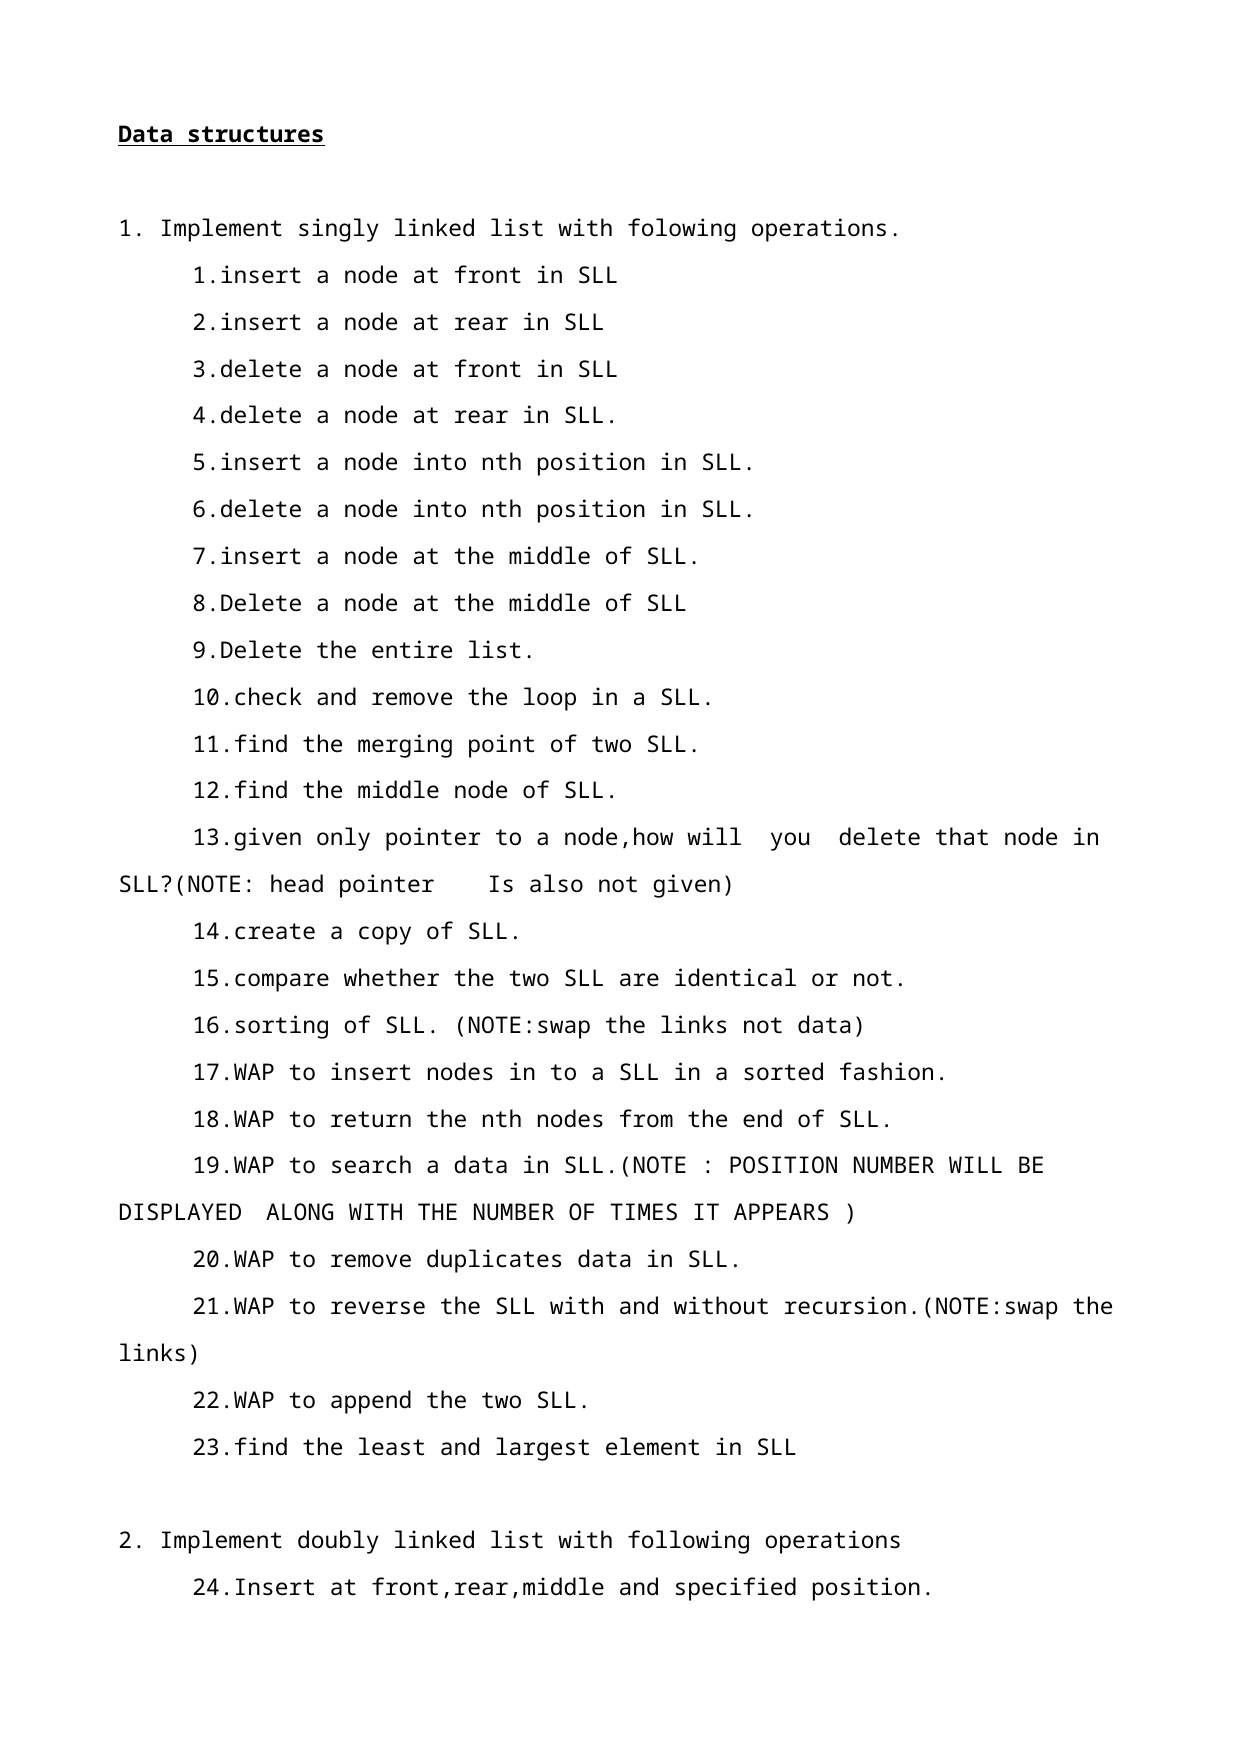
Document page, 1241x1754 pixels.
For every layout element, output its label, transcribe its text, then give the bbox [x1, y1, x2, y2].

text 11.find the merging point of two SLL. [118, 727, 1122, 759]
text 18.WAP to return the nth nodes from the end of SLL. [118, 1102, 1122, 1134]
text 7.insert a node at the middle of SLL. [118, 540, 1122, 571]
text 1. Implement singly linked list with folowing operations. [118, 212, 1122, 243]
text 20.WAP to remove duplicates data in SLL. [118, 1243, 1122, 1274]
text 2. Implement doubly linked list with following operations [118, 1524, 1122, 1556]
text 16.sorting of SLL. (NOTE:swap the links not data) [118, 1009, 1122, 1040]
text 9.Delete the entire list. [118, 634, 1122, 665]
text 14.create a copy of SLL. [118, 915, 1122, 946]
text 12.find the middle node of SLL. [118, 774, 1122, 806]
text 5.insert a node into nth position in SLL. [118, 446, 1122, 477]
text 21.WAP to reverse the SLL with and without recursion.(NOTE:swap the links) [118, 1290, 1122, 1368]
text 22.WAP to append the two SLL. [118, 1384, 1122, 1415]
text 13.given only pointer to a node,how will you delete that node in SLL?(NOTE: head pointer Is also not given) [118, 821, 1122, 899]
text 19.WAP to search a data in SLL.(NOTE : POSITION NUMBER WILL BE DISPLAYED ALONG WITH THE NUMBER OF TIMES IT APPEARS ) [118, 1149, 1122, 1227]
text 4.delete a node at rear in SLL. [118, 399, 1122, 431]
text 6.delete a node into nth position in SLL. [118, 493, 1122, 524]
text 23.find the least and largest element in SLL [118, 1431, 1122, 1462]
text 8.Delete a node at the middle of SLL [118, 587, 1122, 618]
text Data structures [118, 118, 1122, 149]
text 2.insert a node at rear in SLL [118, 306, 1122, 337]
text 17.WAP to insert nodes in to a SLL in a sorted fashion. [118, 1056, 1122, 1087]
text 10.check and remove the loop in a SLL. [118, 681, 1122, 712]
text 3.delete a node at front in SLL [118, 352, 1122, 384]
text 1.insert a node at front in SLL [118, 259, 1122, 290]
text 15.compare whether the two SLL are identical or not. [118, 962, 1122, 993]
text 24.Insert at front,rear,middle and specified position. [118, 1571, 1122, 1602]
